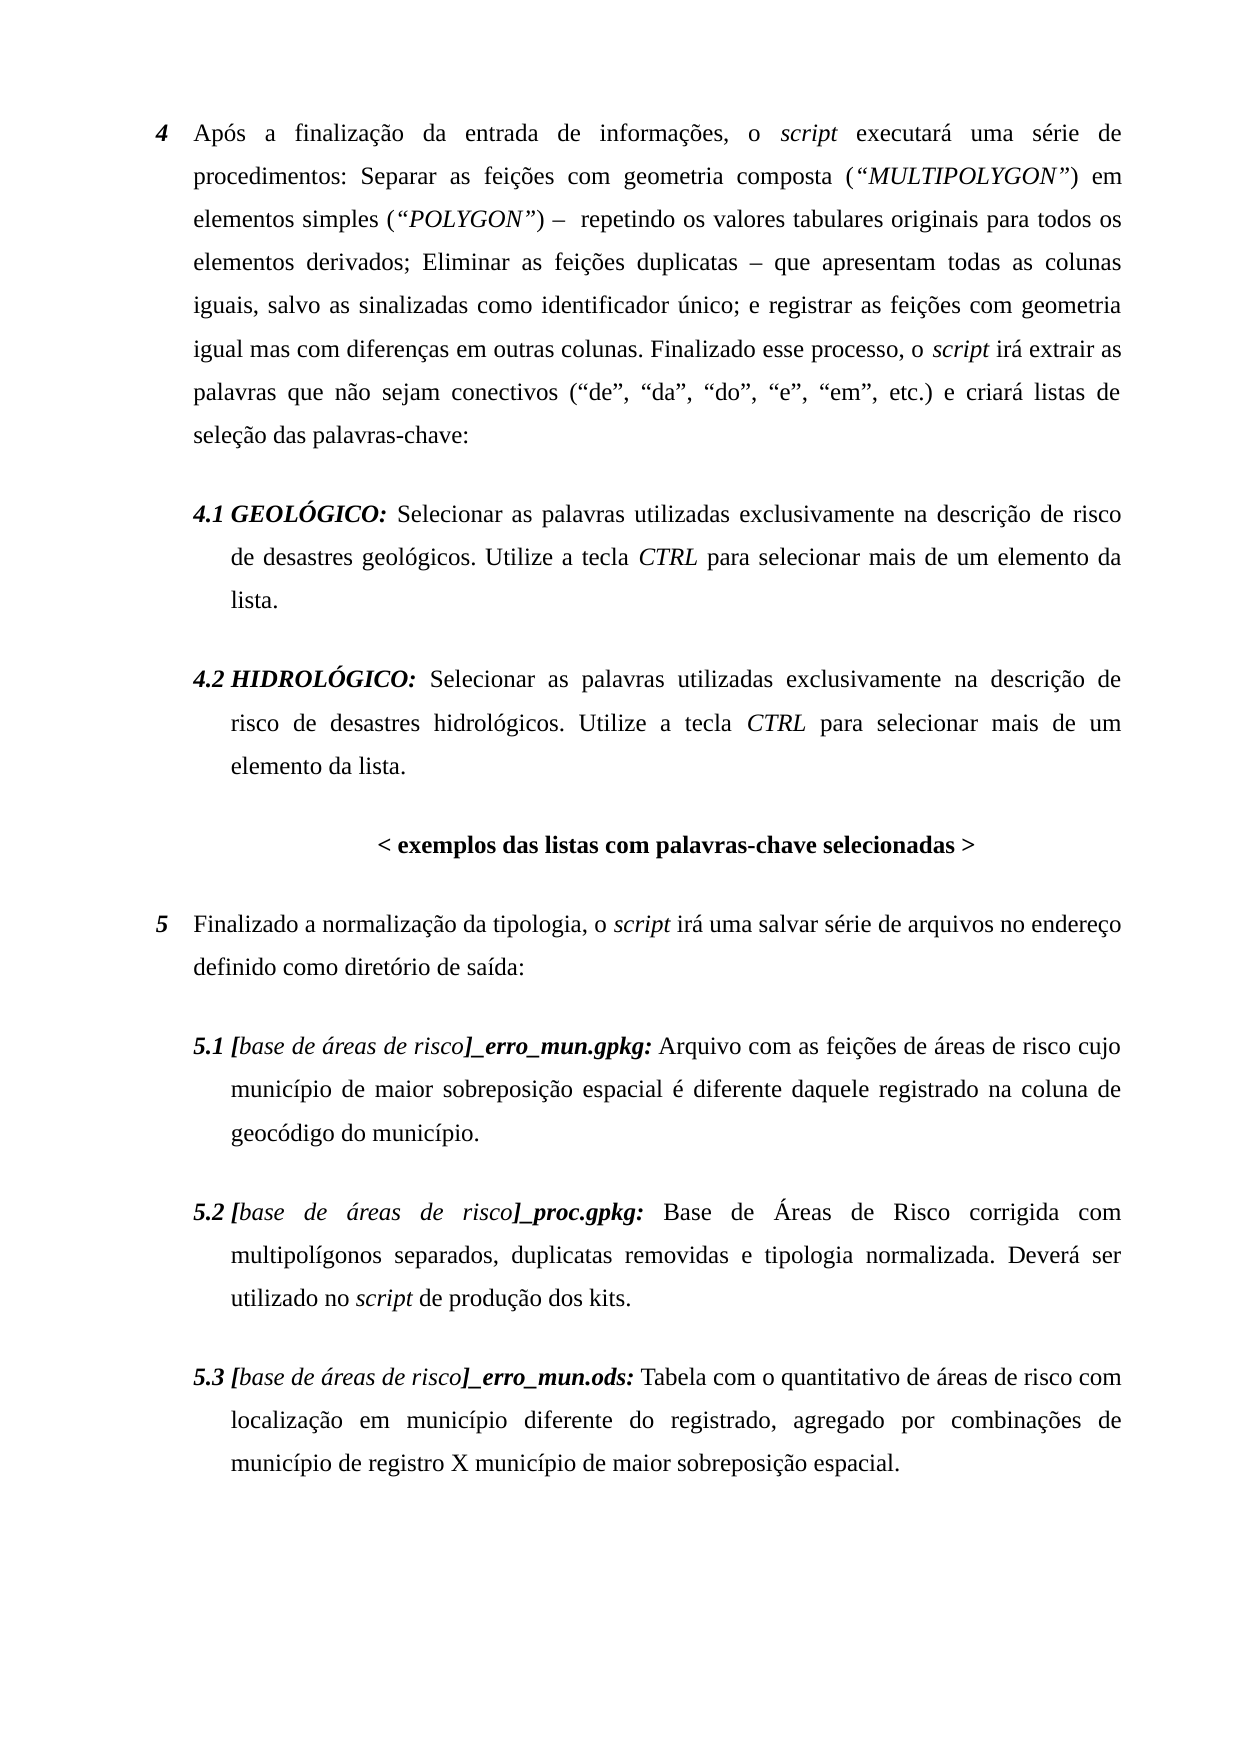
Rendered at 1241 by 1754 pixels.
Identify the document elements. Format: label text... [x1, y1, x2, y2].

list [base de áreas de risco]_erro_mun.gpkg: Arquivo com as feições de áreas de risco cujo município de maior sobreposição espacial é diferente daquele registrado na coluna de geocódigo do município. [193, 1031, 1122, 1146]
list Após a finalização da entrada de informações, o script executará uma série de procedimentos: Separar as feições com geometria composta (“MULTIPOLYGON”) em elementos simples (“POLYGON”) – repetindo os valores tabulares originais para todos os elementos derivados; Eliminar as feições duplicatas – que apresentam todas as colunas iguais, salvo as sinalizadas como identificador único; e registrar as feições com geometria igual mas com diferenças em outras colunas. Finalizado esse processo, o script irá extrair as palavras que não sejam conectivos (“de”, “da”, “do”, “e”, “em”, etc.) e criará listas de seleção das palavras-chave: [156, 118, 1122, 449]
list [base de áreas de risco]_proc.gpkg: Base de Áreas de Risco corrigida com multipolígonos separados, duplicatas removidas e tipologia normalizada. Deverá ser utilizado no script de produção dos kits. [193, 1197, 1122, 1312]
list Finalizado a normalização da tipologia, o script irá uma salvar série de arquivos no endereço definido como diretório de saída: [156, 909, 1122, 981]
list GEOLÓGICO: Selecionar as palavras utilizadas exclusivamente na descrição de risco de desastres geológicos. Utilize a tecla CTRL para selecionar mais de um elemento da lista. [193, 499, 1122, 614]
list HIDROLÓGICO: Selecionar as palavras utilizadas exclusivamente na descrição de risco de desastres hidrológicos. Utilize a tecla CTRL para selecionar mais de um elemento da lista. [193, 664, 1122, 779]
list [base de áreas de risco]_erro_mun.ods: Tabela com o quantitativo de áreas de risco com localização em município diferente do registrado, agregado por combinações de município de registro X município de maior sobreposição espacial. [193, 1362, 1122, 1477]
list < exemplos das listas com palavras-chave selecionadas > [193, 830, 1122, 859]
